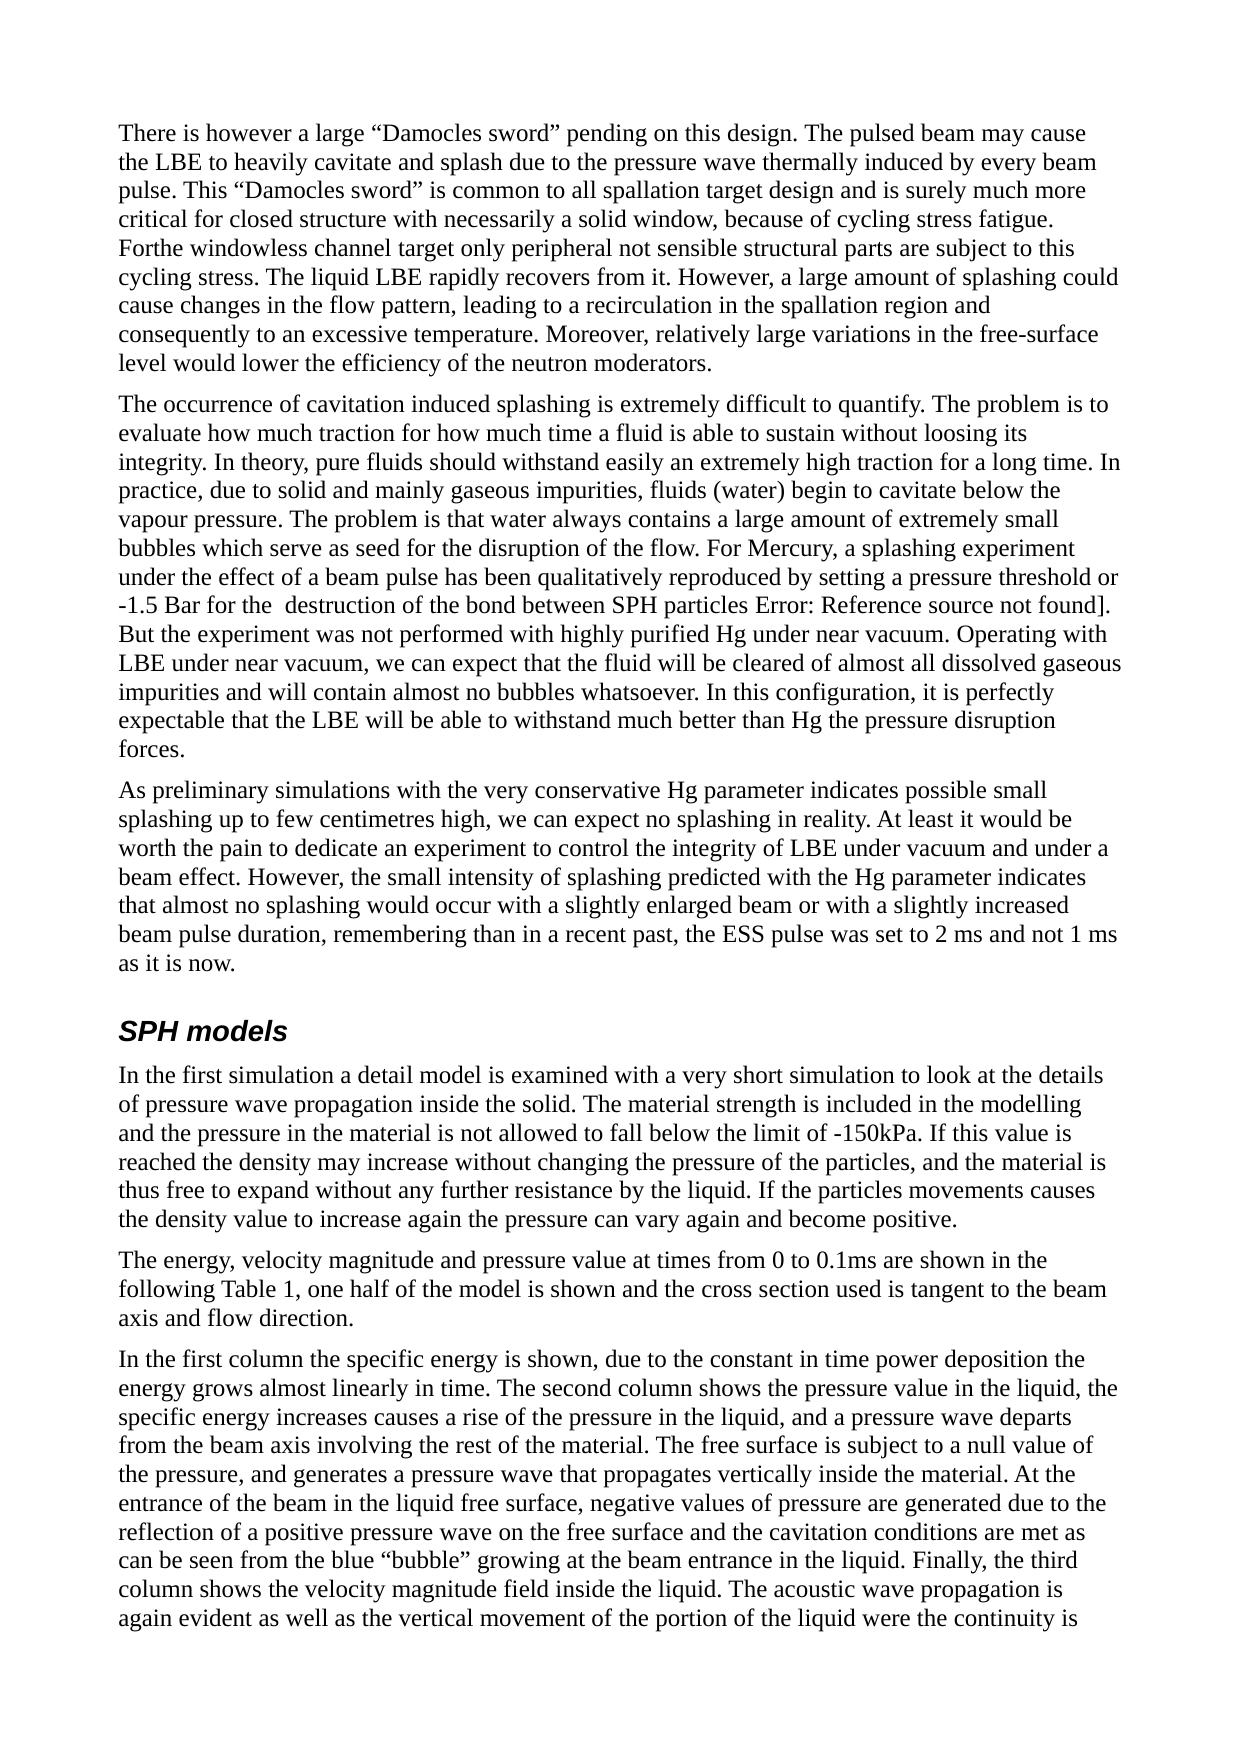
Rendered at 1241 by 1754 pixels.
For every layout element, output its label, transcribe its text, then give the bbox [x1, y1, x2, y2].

text The energy, velocity magnitude and pressure value at times from 0 to 0.1ms are shown in the following Table 1, one half of the model is shown and the cross section used is tangent to the beam axis and flow direction. [118, 1245, 1122, 1332]
text In the first column the specific energy is shown, due to the constant in time power deposition the energy grows almost linearly in time. The second column shows the pressure value in the liquid, the specific energy increases causes a rise of the pressure in the liquid, and a pressure wave departs from the beam axis involving the rest of the material. The free surface is subject to a null value of the pressure, and generates a pressure wave that propagates vertically inside the material. At the entrance of the beam in the liquid free surface, negative values of pressure are generated due to the reflection of a positive pressure wave on the free surface and the cavitation conditions are met as can be seen from the blue “bubble” growing at the beam entrance in the liquid. Finally, the third column shows the velocity magnitude field inside the liquid. The acoustic wave propagation is again evident as well as the vertical movement of the portion of the liquid were the continuity is [118, 1344, 1122, 1632]
text The occurrence of cavitation induced splashing is extremely difficult to quantify. The problem is to evaluate how much traction for how much time a fluid is able to sustain without loosing its integrity. In theory, pure fluids should withstand easily an extremely high traction for a long time. In practice, due to solid and mainly gaseous impurities, fluids (water) begin to cavitate below the vapour pressure. The problem is that water always contains a large amount of extremely small bubbles which serve as seed for the disruption of the flow. For Mercury, a splashing experiment under the effect of a beam pulse has been qualitatively reproduced by setting a pressure threshold or -1.5 Bar for the destruction of the bond between SPH particles Error: Reference source not found]. But the experiment was not performed with highly purified Hg under near vacuum. Operating with LBE under near vacuum, we can expect that the fluid will be cleared of almost all dissolved gaseous impurities and will contain almost no bubbles whatsoever. In this configuration, it is perfectly expectable that the LBE will be able to withstand much better than Hg the pressure disruption forces. [118, 389, 1122, 763]
text In the first simulation a detail model is examined with a very short simulation to look at the details of pressure wave propagation inside the solid. The material strength is included in the modelling and the pressure in the material is not allowed to fall below the limit of -150kPa. If this value is reached the density may increase without changing the pressure of the particles, and the material is thus free to expand without any further resistance by the liquid. If the particles movements causes the density value to increase again the pressure can vary again and become positive. [118, 1060, 1122, 1233]
subtitle SPH models [118, 1014, 1122, 1048]
text There is however a large “Damocles sword” pending on this design. The pulsed beam may cause the LBE to heavily cavitate and splash due to the pressure wave thermally induced by every beam pulse. This “Damocles sword” is common to all spallation target design and is surely much more critical for closed structure with necessarily a solid window, because of cycling stress fatigue. Forthe windowless channel target only peripheral not sensible structural parts are subject to this cycling stress. The liquid LBE rapidly recovers from it. However, a large amount of splashing could cause changes in the flow pattern, leading to a recirculation in the spallation region and consequently to an excessive temperature. Moreover, relatively large variations in the free-surface level would lower the efficiency of the neutron moderators. [118, 118, 1122, 377]
text As preliminary simulations with the very conservative Hg parameter indicates possible small splashing up to few centimetres high, we can expect no splashing in reality. At least it would be worth the pain to dedicate an experiment to control the integrity of LBE under vacuum and under a beam effect. However, the small intensity of splashing predicted with the Hg parameter indicates that almost no splashing would occur with a slightly enlarged beam or with a slightly increased beam pulse duration, remembering than in a recent past, the ESS pulse was set to 2 ms and not 1 ms as it is now. [118, 776, 1122, 977]
